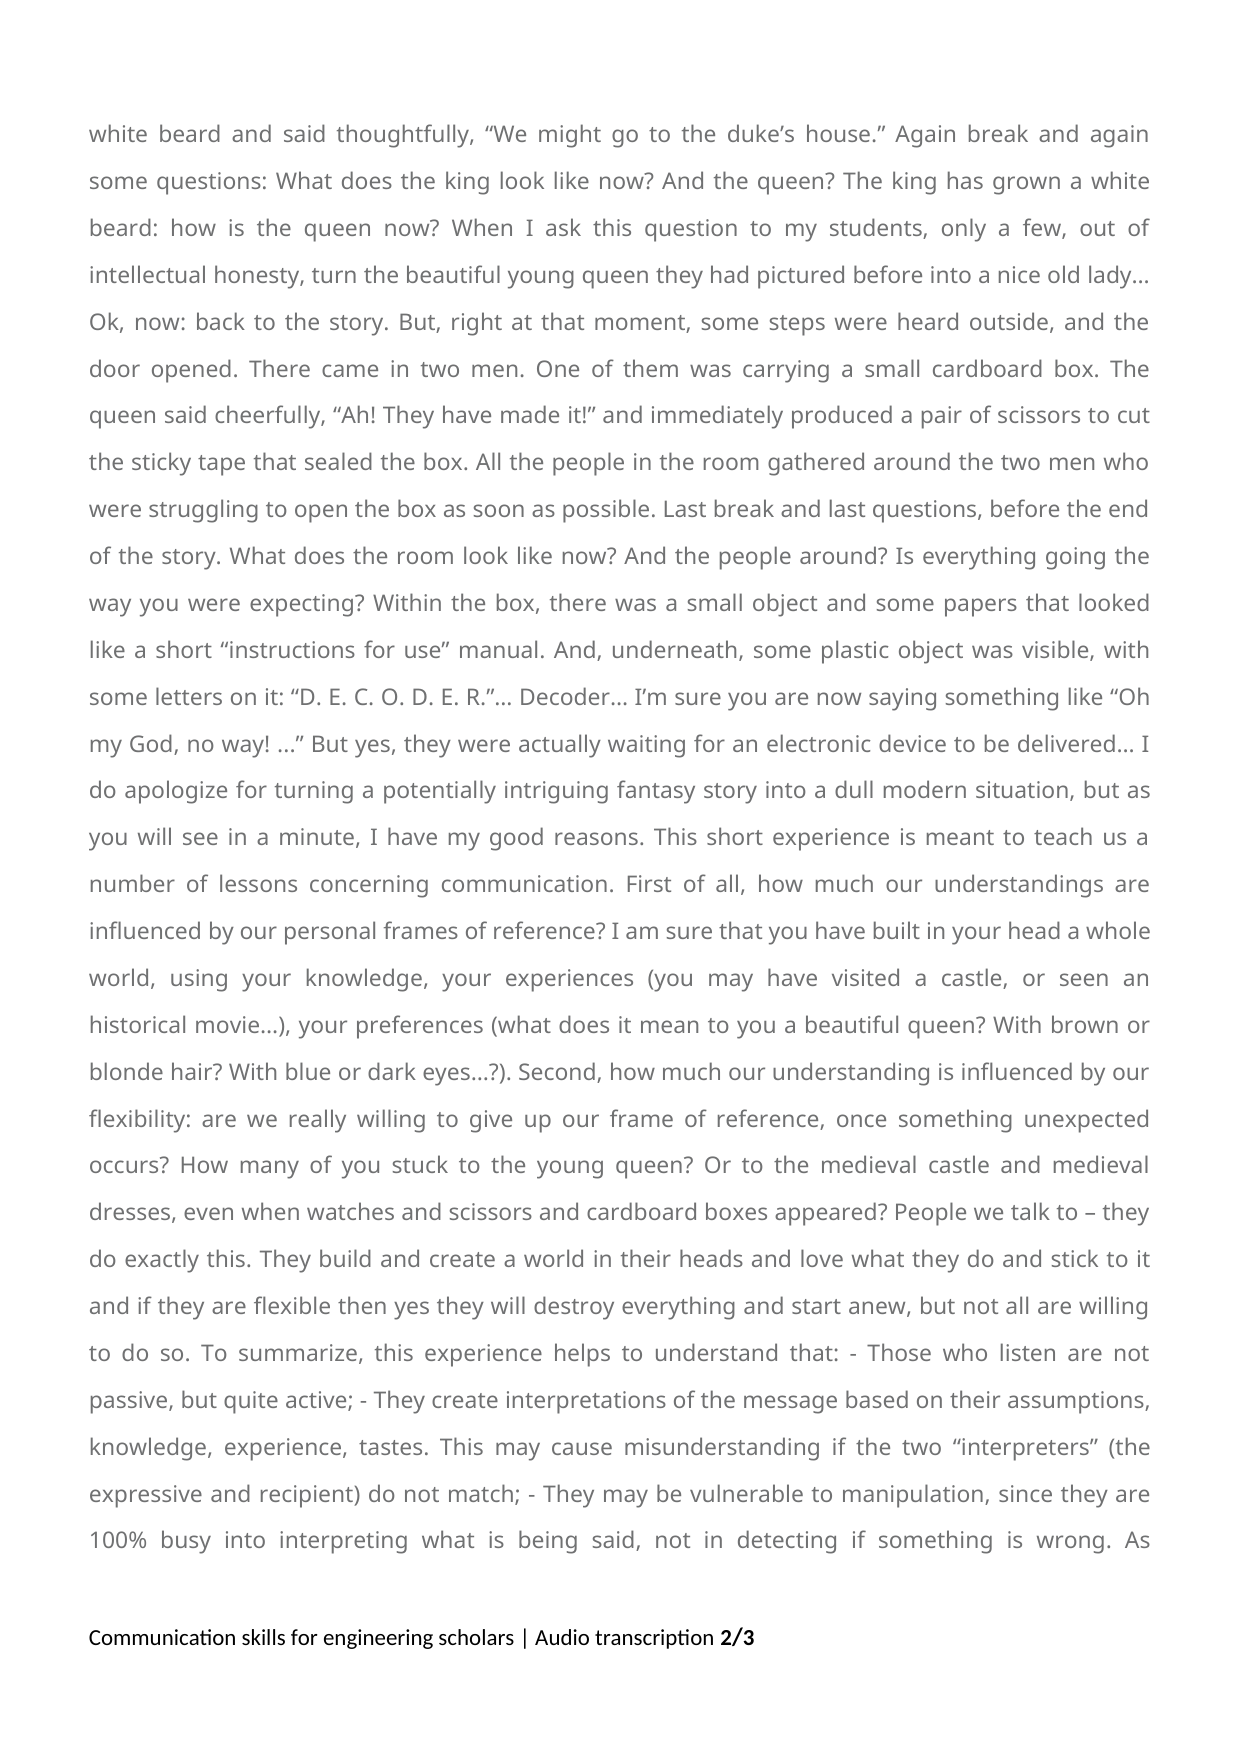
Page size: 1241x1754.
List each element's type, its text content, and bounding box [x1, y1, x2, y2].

text white beard and said thoughtfully, “We might go to the duke’s house.” Again break and again some questions: What does the king look like now? And the queen? The king has grown a white beard: how is the queen now? When I ask this question to my students, only a few, out of intellectual honesty, turn the beautiful young queen they had pictured before into a nice old lady… Ok, now: back to the story. But, right at that moment, some steps were heard outside, and the door opened. There came in two men. One of them was carrying a small cardboard box. The queen said cheerfully, “Ah! They have made it!” and immediately produced a pair of scissors to cut the sticky tape that sealed the box. All the people in the room gathered around the two men who were struggling to open the box as soon as possible. Last break and last questions, before the end of the story. What does the room look like now? And the people around? Is everything going the way you were expecting? Within the box, there was a small object and some papers that looked like a short “instructions for use” manual. And, underneath, some plastic object was visible, with some letters on it: “D. E. C. O. D. E. R.”… Decoder… I’m sure you are now saying something like “Oh my God, no way! ...” But yes, they were actually waiting for an electronic device to be delivered… I do apologize for turning a potentially intriguing fantasy story into a dull modern situation, but as you will see in a minute, I have my good reasons. This short experience is meant to teach us a number of lessons concerning communication. First of all, how much our understandings are influenced by our personal frames of reference? I am sure that you have built in your head a whole world, using your knowledge, your experiences (you may have visited a castle, or seen an historical movie…), your preferences (what does it mean to you a beautiful queen? With brown or blonde hair? With blue or dark eyes…?). Second, how much our understanding is influenced by our flexibility: are we really willing to give up our frame of reference, once something unexpected occurs? How many of you stuck to the young queen? Or to the medieval castle and medieval dresses, even when watches and scissors and cardboard boxes appeared? People we talk to – they do exactly this. They build and create a world in their heads and love what they do and stick to it and if they are flexible then yes they will destroy everything and start anew, but not all are willing to do so. To summarize, this experience helps to understand that: - Those who listen are not passive, but quite active; - They create interpretations of the message based on their assumptions, knowledge, experience, tastes. This may cause misunderstanding if the two “interpreters” (the expressive and recipient) do not match; - They may be vulnerable to manipulation, since they are 100% busy into interpreting what is being said, not in detecting if something is wrong. As [89, 118, 1152, 1556]
